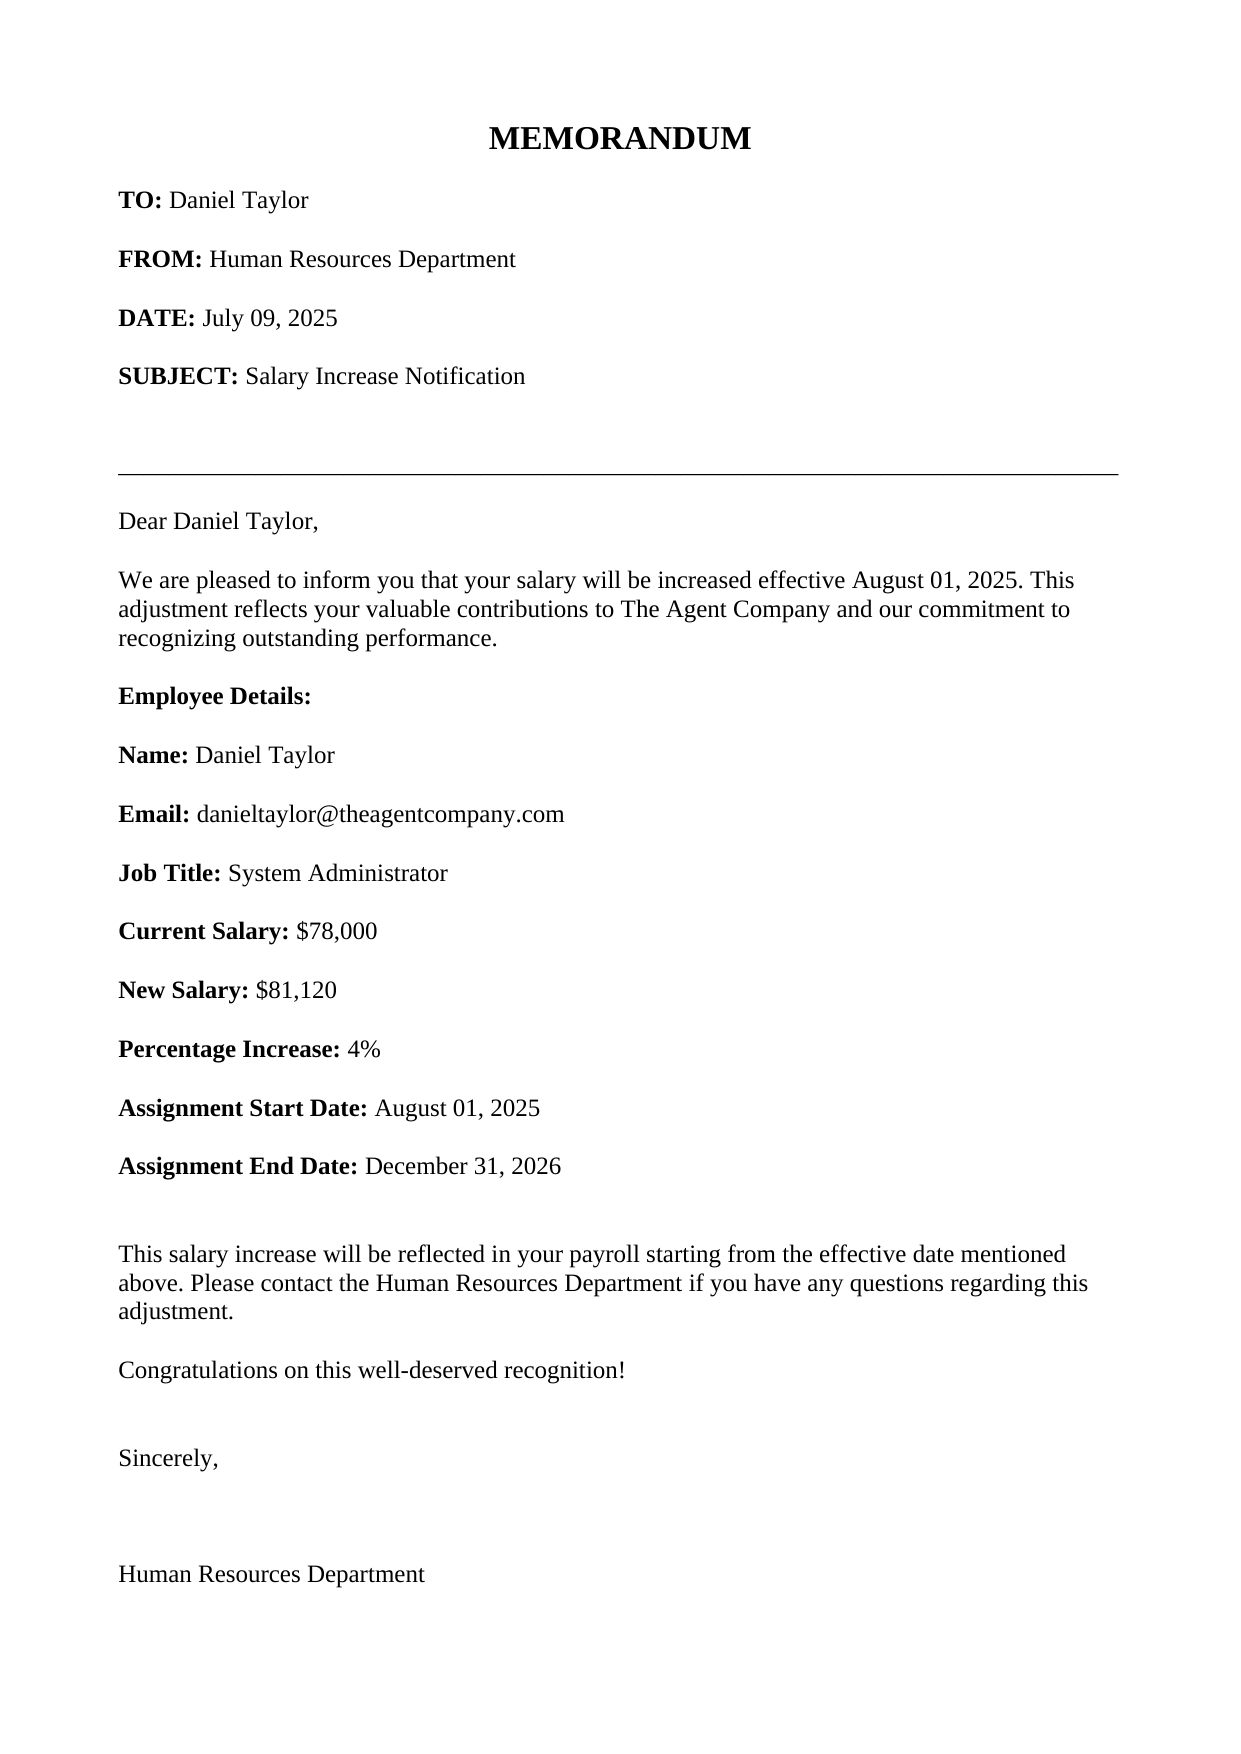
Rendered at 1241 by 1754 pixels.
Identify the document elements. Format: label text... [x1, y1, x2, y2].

text Human Resources Department [118, 1559, 1122, 1588]
text Name: Daniel Taylor [118, 740, 1122, 769]
text Sincerely, [118, 1443, 1122, 1471]
text DATE: July 09, 2025 [118, 303, 1122, 331]
text SUBJECT: Salary Increase Notification [118, 361, 1122, 390]
text Percentage Increase: 4% [118, 1034, 1122, 1063]
text Email: danieltaylor@theagentcompany.com [118, 799, 1122, 828]
text ________________________________________________________________________________ [118, 449, 1122, 478]
text Assignment Start Date: August 01, 2025 [118, 1093, 1122, 1121]
text Current Salary: $78,000 [118, 916, 1122, 945]
text We are pleased to inform you that your salary will be increased effective August 01, 2025. This adjustment reflects your valuable contributions to The Agent Company and our commitment to recognizing outstanding performance. [118, 565, 1122, 651]
text FROM: Human Resources Department [118, 244, 1122, 273]
text MEMORANDUM [118, 118, 1122, 156]
text Job Title: System Administrator [118, 858, 1122, 886]
text TO: Daniel Taylor [118, 185, 1122, 214]
text Dear Daniel Taylor, [118, 506, 1122, 535]
text New Salary: $81,120 [118, 975, 1122, 1004]
text Assignment End Date: December 31, 2026 [118, 1151, 1122, 1180]
text Employee Details: [118, 681, 1122, 710]
text Congratulations on this well-deserved recognition! [118, 1355, 1122, 1384]
text This salary increase will be reflected in your payroll starting from the effective date mentioned above. Please contact the Human Resources Department if you have any questions regarding this adjustment. [118, 1239, 1122, 1325]
